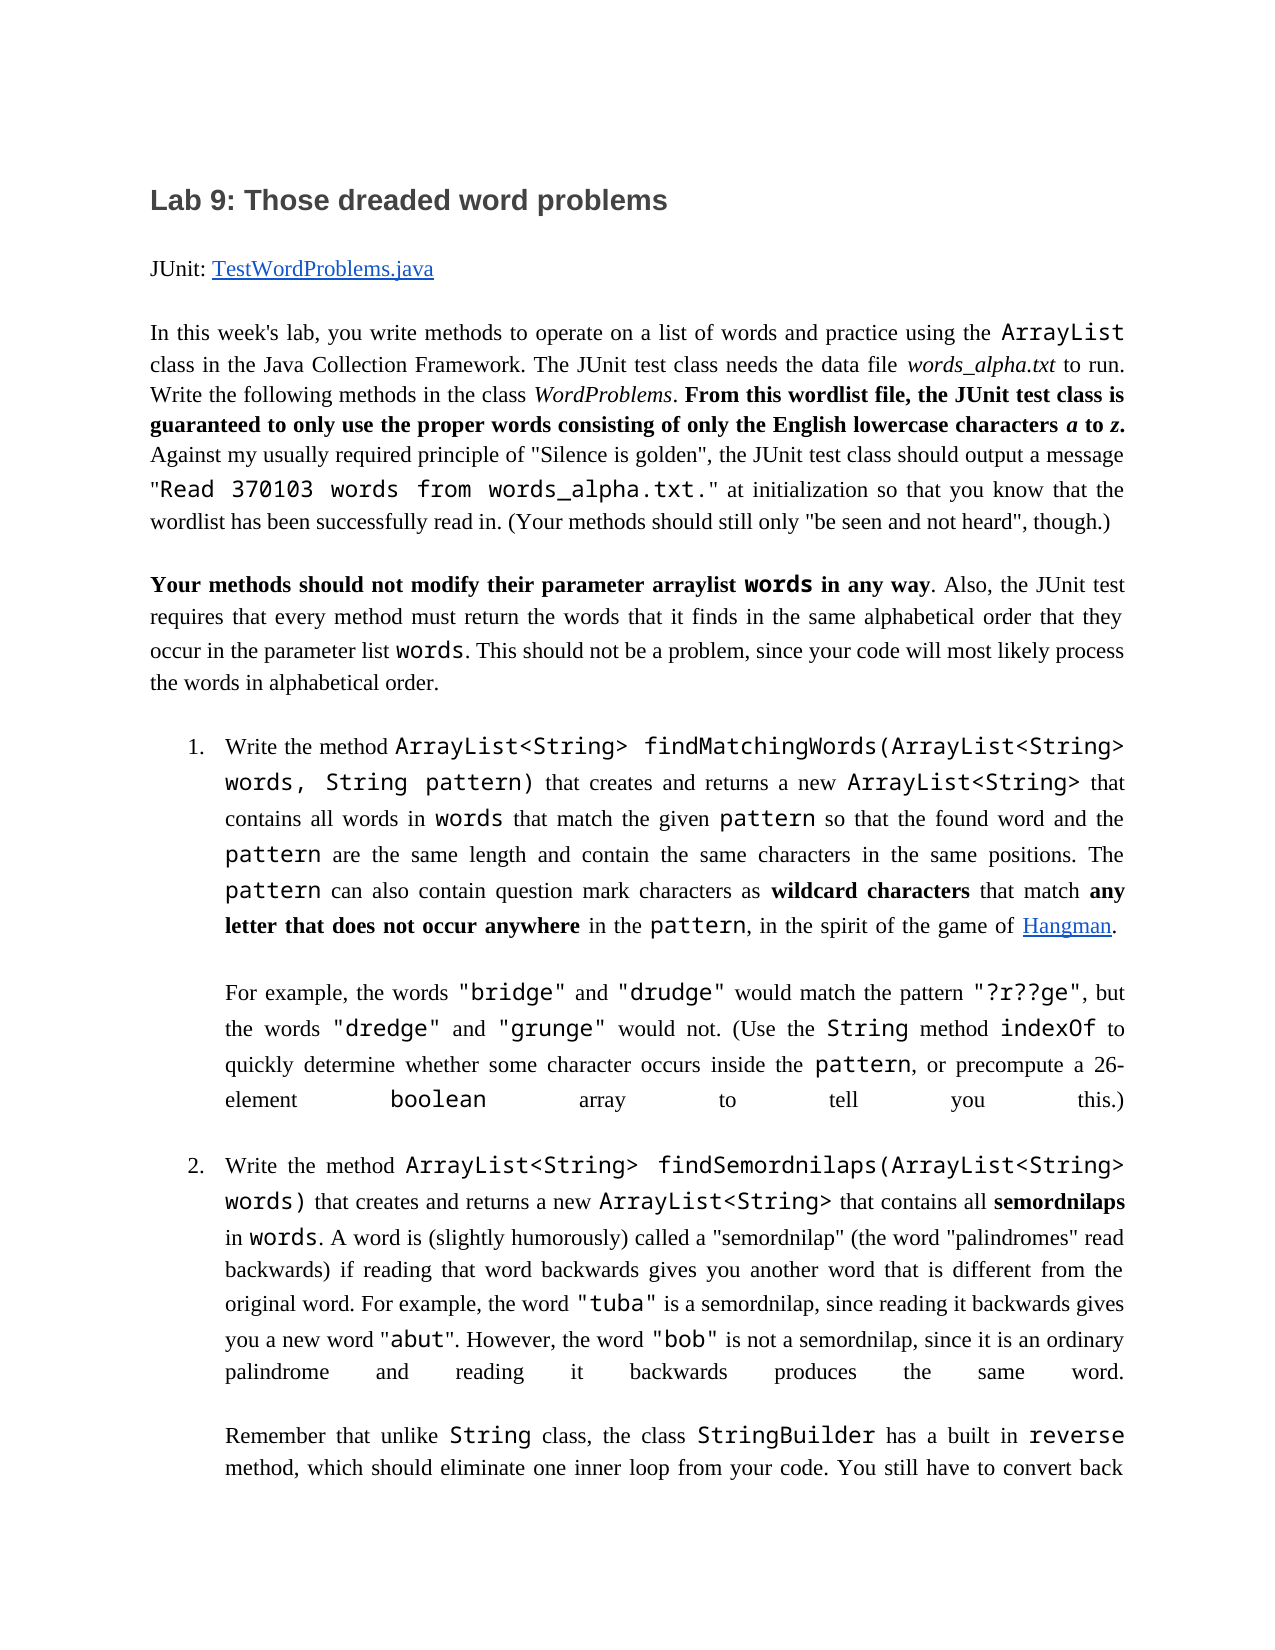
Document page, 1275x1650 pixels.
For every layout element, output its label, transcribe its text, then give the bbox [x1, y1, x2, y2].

subtitle Lab 9: Those dreaded word problems [150, 183, 1125, 217]
text JUnit: TestWordProblems.java [150, 255, 1125, 282]
list Write the method ArrayList<String> findMatchingWords(ArrayList<String> words, String pattern) that creates and returns a new ArrayList<String> that contains all words in words that match the given pattern so that the found word and the pattern are the same length and contain the same characters in the same positions. The pattern can also contain question mark characters as wildcard characters that match any letter that does not occur anywhere in the pattern, in the spirit of the game of Hangman. For example, the words "bridge" and "drudge" would match the pattern "?r??ge", but the words "dredge" and "grunge" would not. (Use the String method indexOf to quickly determine whether some character occurs inside the pattern, or precompute a 26-element boolean array to tell you this.) [187, 730, 1125, 1145]
text Your methods should not modify their parameter arraylist words in any way. Also, the JUnit test requires that every method must return the words that it finds in the same alphabetical order that they occur in the parameter list words. This should not be a problem, since your code will most likely process the words in alphabetical order. [150, 568, 1125, 696]
list Write the method ArrayList<String> findSemordnilaps(ArrayList<String> words) that creates and returns a new ArrayList<String> that contains all semordnilaps in words. A word is (slightly humorously) called a "semordnilap" (the word "palindromes" read backwards) if reading that word backwards gives you another word that is different from the original word. For example, the word "tuba" is a semordnilap, since reading it backwards gives you a new word "abut". However, the word "bob" is not a semordnilap, since it is an ordinary palindrome and reading it backwards produces the same word. Remember that unlike String class, the class StringBuilder has a built in reverse method, which should eliminate one inner loop from your code. You still have to convert back [187, 1149, 1125, 1481]
text In this week's lab, you write methods to operate on a list of words and practice using the ArrayList class in the Java Collection Framework. The JUnit test class needs the data file words_alpha.txt to run. Write the following methods in the class WordProblems. From this wordlist file, the JUnit test class is guaranteed to only use the proper words consisting of only the English lowercase characters a to z. Against my usually required principle of "Silence is golden", the JUnit test class should output a message "Read 370103 words from words_alpha.txt." at initialization so that you know that the wordlist has been successfully read in. (Your methods should still only "be seen and not heard", though.) [150, 316, 1125, 534]
